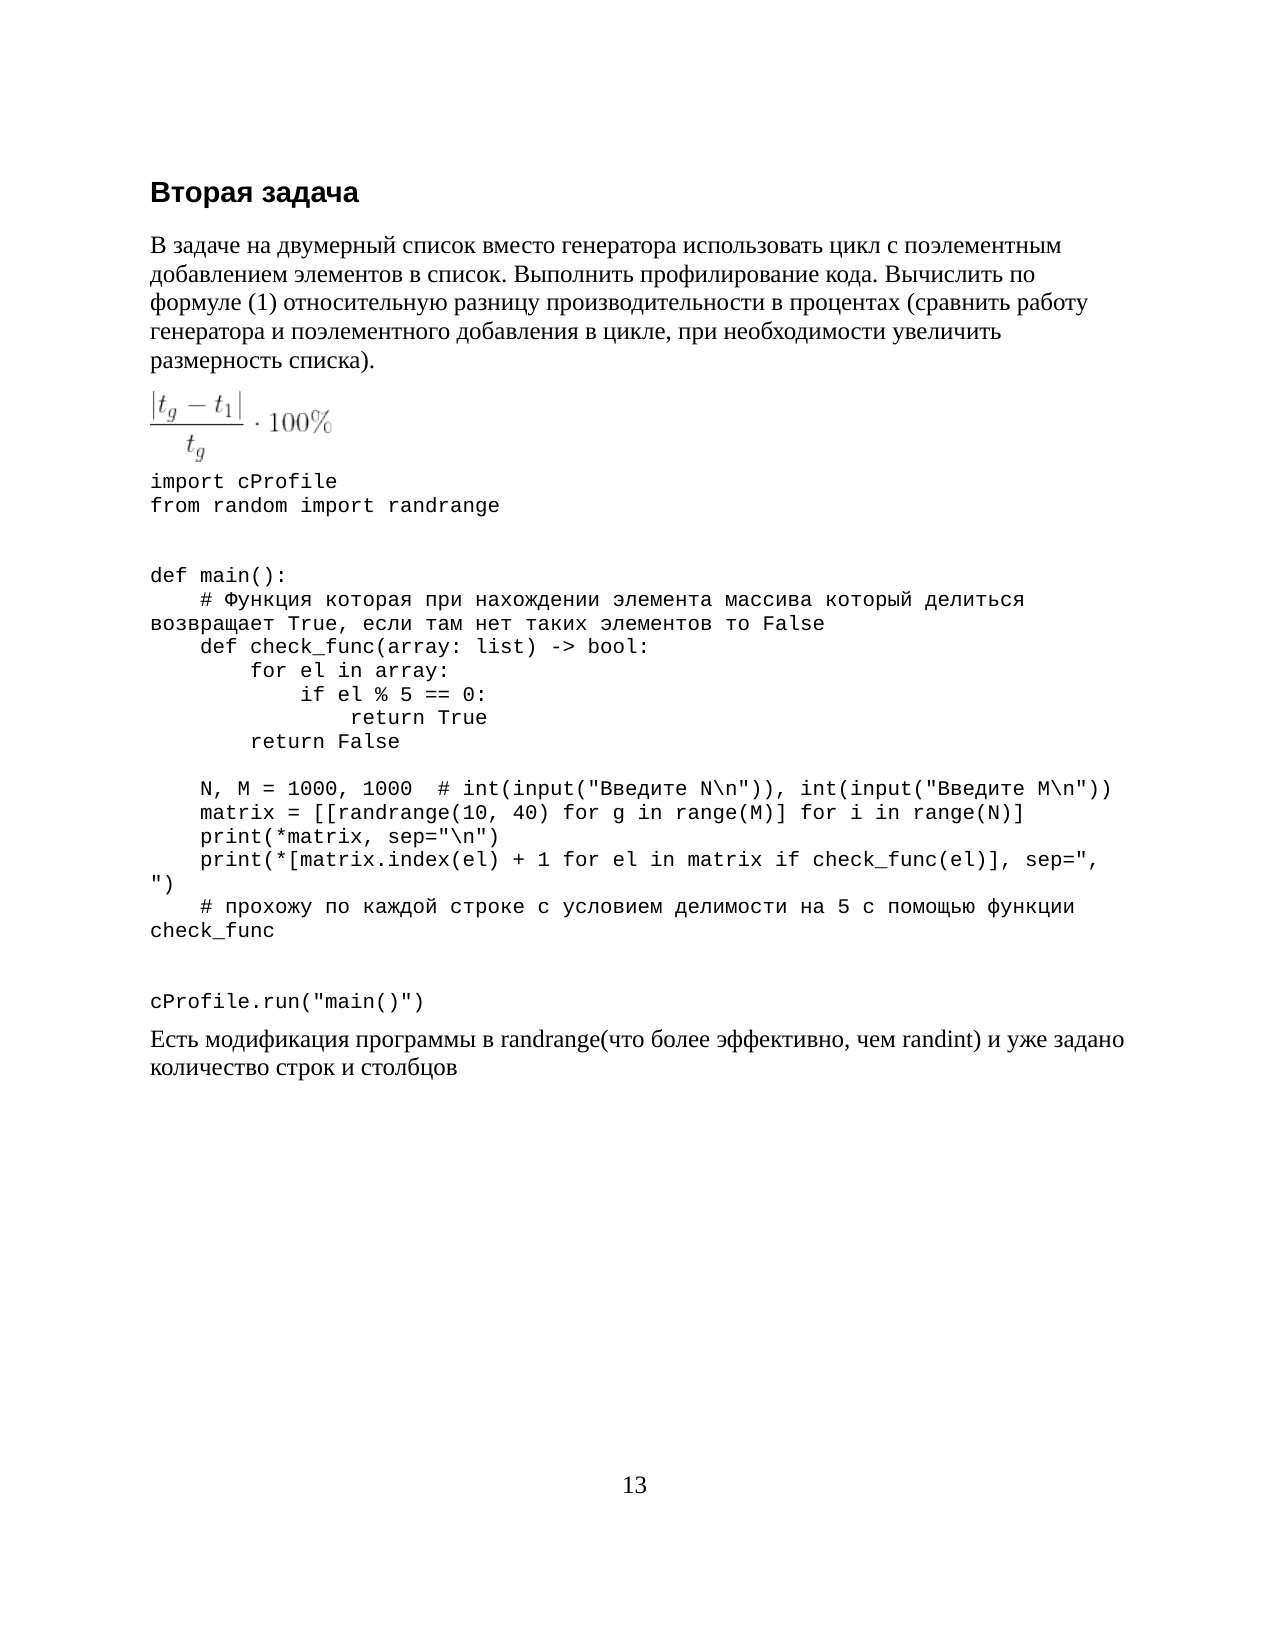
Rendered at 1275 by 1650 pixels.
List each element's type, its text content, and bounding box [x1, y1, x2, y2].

text cProfile.run("main()") [150, 991, 1125, 1015]
text # Функция которая при нахождении элемента массива который делиться возвращает True, если там нет таких элементов то False [150, 589, 1125, 636]
text Есть модификация программы в randrange(что более эффективно, чем randint) и уже задано количество строк и столбцов [150, 1024, 1125, 1081]
picture [150, 391, 332, 462]
text N, M = 1000, 1000 # int(input("Введите N\n")), int(input("Введите M\n")) [150, 778, 1125, 802]
text print(*matrix, sep="\n") [150, 826, 1125, 849]
text В задаче на двумерный список вместо генератора использовать цикл с поэлементным добавлением элементов в список. Выполнить профилирование кода. Вычислить по формуле (1) относительную разницу производительности в процентах (сравнить работу генератора и поэлементного добавления в цикле, при необходимости увеличить размерность списка). [150, 230, 1125, 374]
text return True [150, 707, 1125, 731]
text import cProfile [150, 471, 1125, 494]
text return False [150, 731, 1125, 755]
text def check_func(array: list) -> bool: [150, 636, 1125, 660]
text if el % 5 == 0: [150, 684, 1125, 707]
text # прохожу по каждой строке с условием делимости на 5 с помощью функции check_func [150, 897, 1125, 944]
text for el in array: [150, 660, 1125, 684]
text print(*[matrix.index(el) + 1 for el in matrix if check_func(el)], sep=", ") [150, 849, 1125, 897]
text def main(): [150, 566, 1125, 589]
text matrix = [[randrange(10, 40) for g in range(M)] for i in range(N)] [150, 802, 1125, 826]
subtitle Вторая задача [150, 175, 1125, 208]
text from random import randrange [150, 494, 1125, 518]
